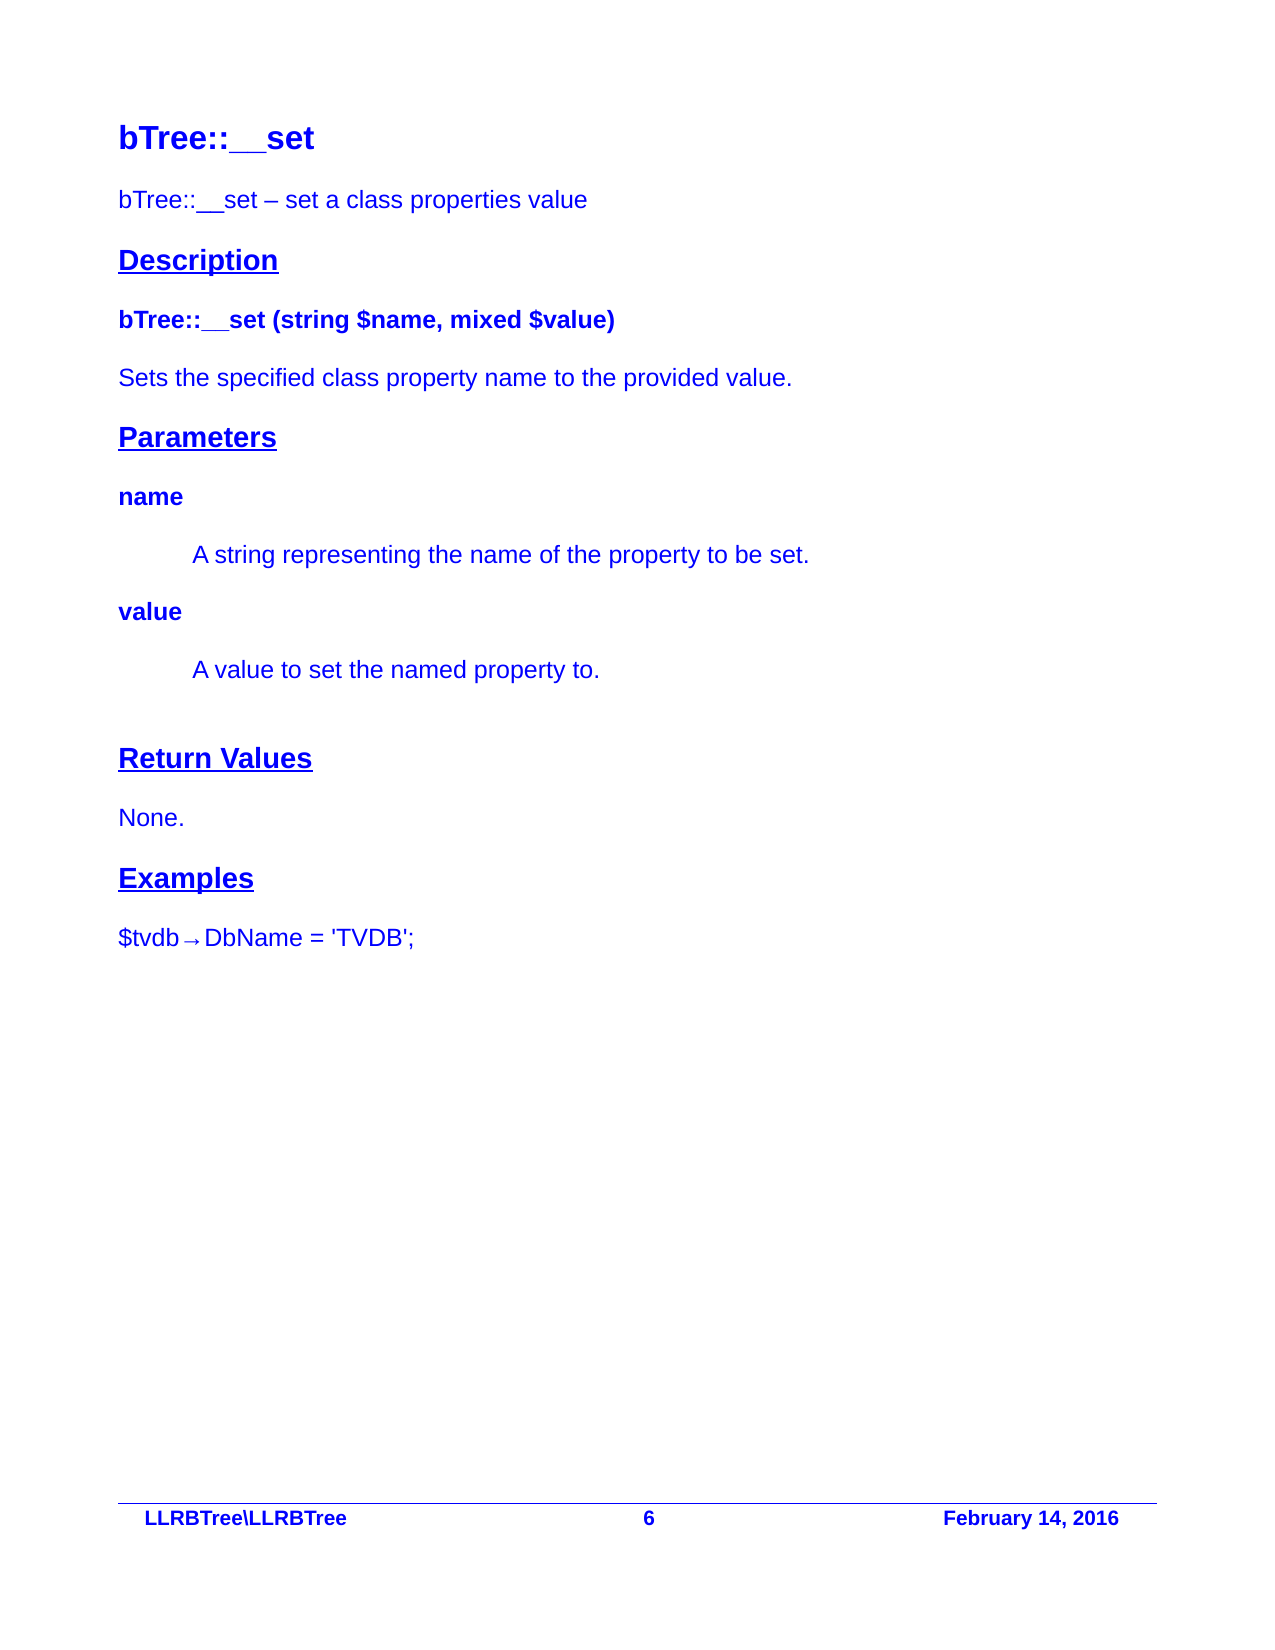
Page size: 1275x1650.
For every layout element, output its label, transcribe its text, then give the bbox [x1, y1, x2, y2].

title None. [118, 803, 1157, 832]
title Sets the specified class property name to the provided value. [118, 363, 1157, 391]
text A string representing the name of the property to be set. [192, 540, 1157, 569]
title name [118, 482, 1157, 511]
title Examples [118, 861, 1157, 894]
text Description [118, 243, 1157, 276]
title $tvdb→DbName = 'TVDB'; [118, 923, 1157, 952]
text value [118, 597, 1157, 626]
text A value to set the named property to. [192, 655, 1157, 684]
list bTree::__set (string $name, mixed $value) [118, 305, 1157, 334]
title bTree::__set [118, 118, 1157, 157]
title Parameters [118, 420, 1157, 454]
title Return Values [118, 741, 1157, 775]
title bTree::__set – set a class properties value [118, 185, 1157, 214]
